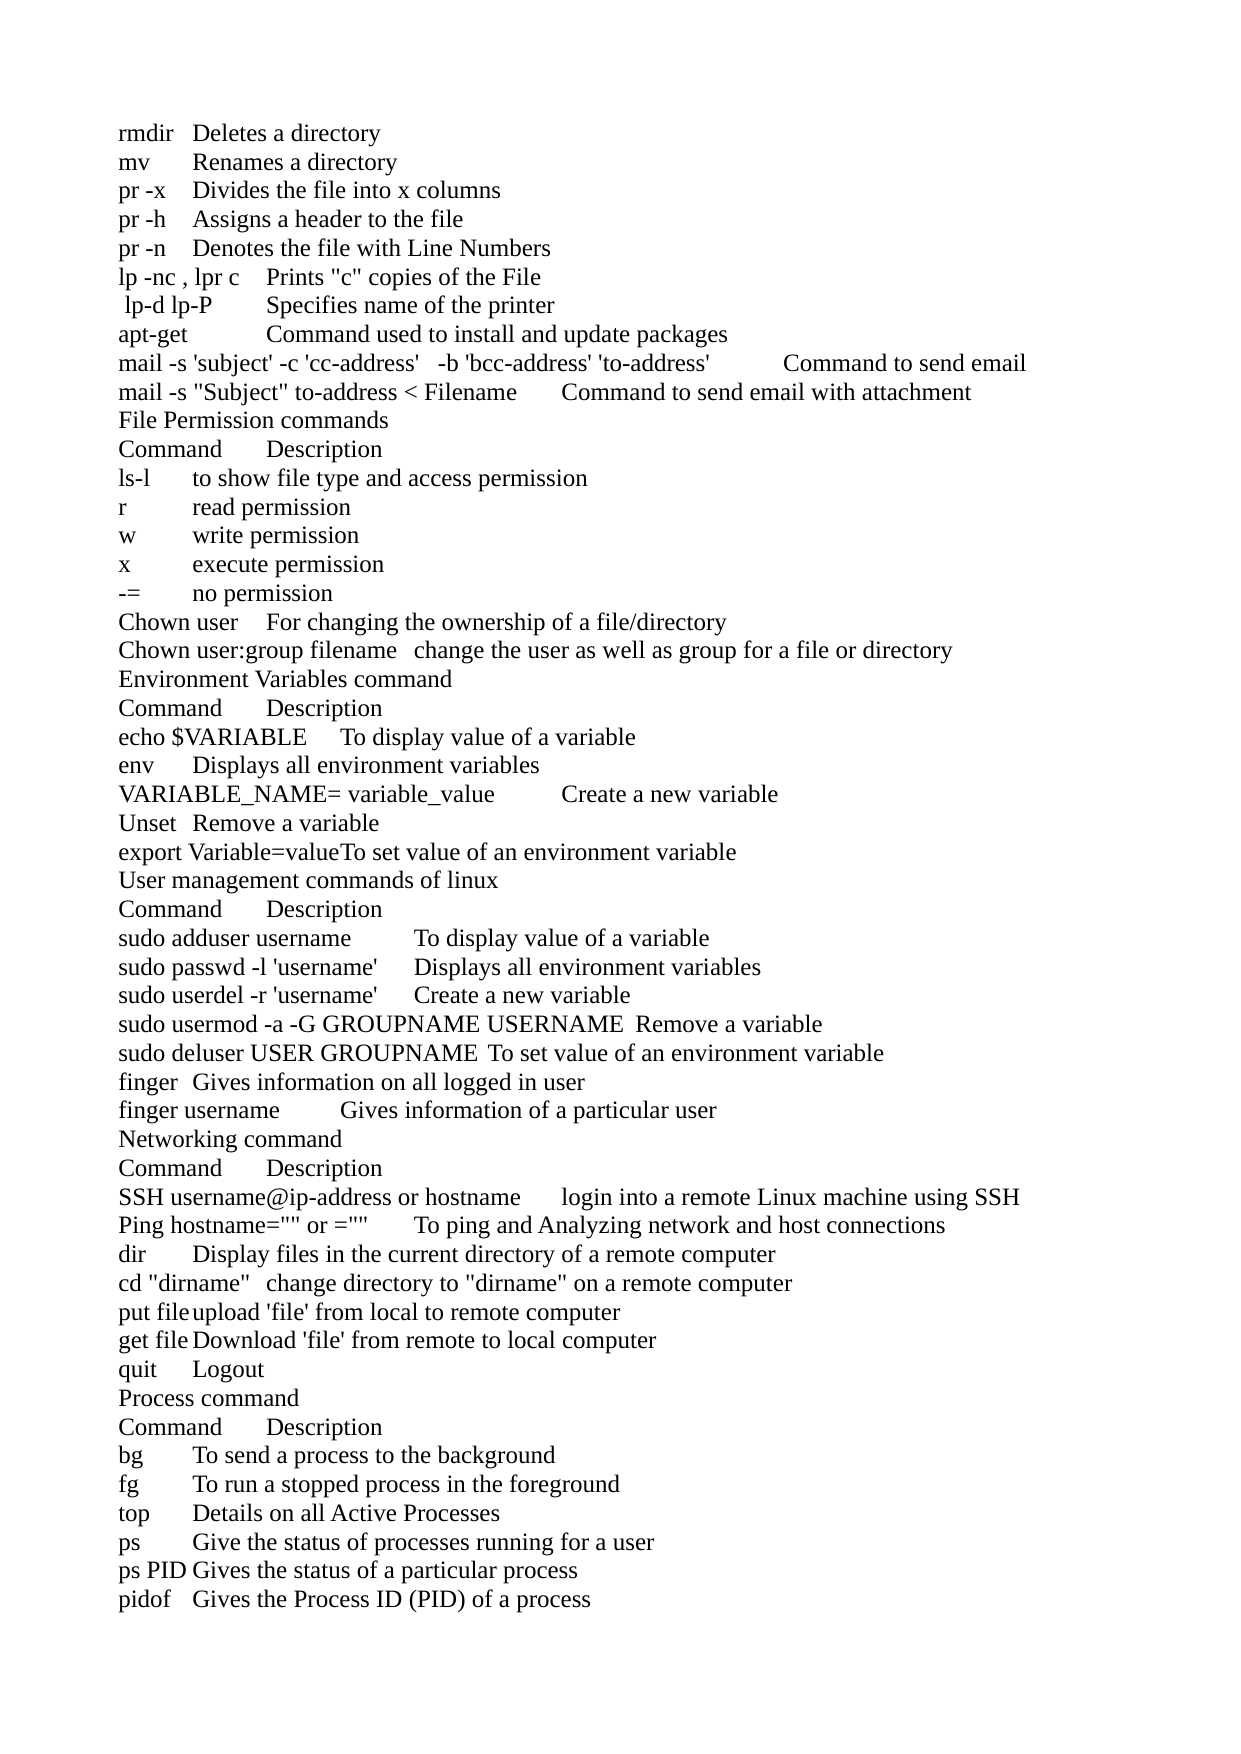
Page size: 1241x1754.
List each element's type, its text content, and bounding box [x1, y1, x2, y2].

text ls-l to show file type and access permission [118, 463, 1122, 492]
text sudo passwd -l 'username' Displays all environment variables [118, 952, 1122, 981]
text User management commands of linux [118, 866, 1122, 894]
text x execute permission [118, 549, 1122, 578]
text put file upload 'file' from local to remote computer [118, 1297, 1122, 1326]
text ps Give the status of processes running for a user [118, 1527, 1122, 1556]
text lp-d lp-P Specifies name of the printer [118, 291, 1122, 319]
text top Details on all Active Processes [118, 1498, 1122, 1527]
text sudo adduser username To display value of a variable [118, 923, 1122, 952]
text pidof Gives the Process ID (PID) of a process [118, 1584, 1122, 1613]
text Chown user For changing the ownership of a file/directory [118, 607, 1122, 636]
text Command Description [118, 894, 1122, 923]
text lp -nc , lpr c Prints "c" copies of the File [118, 262, 1122, 291]
text Process command [118, 1383, 1122, 1412]
text Command Description [118, 1412, 1122, 1441]
text rmdir Deletes a directory [118, 118, 1122, 147]
text Command Description [118, 1153, 1122, 1182]
text -= no permission [118, 578, 1122, 607]
text echo $VARIABLE To display value of a variable [118, 722, 1122, 751]
text mv Renames a directory [118, 147, 1122, 176]
text cd "dirname" change directory to "dirname" on a remote computer [118, 1268, 1122, 1297]
text Environment Variables command [118, 664, 1122, 693]
text SSH username@ip-address or hostname login into a remote Linux machine using SSH [118, 1182, 1122, 1211]
text Command Description [118, 693, 1122, 722]
text ps PID Gives the status of a particular process [118, 1556, 1122, 1584]
text mail -s "Subject" to-address < Filename Command to send email with attachment [118, 377, 1122, 406]
text pr -h Assigns a header to the file [118, 204, 1122, 233]
text VARIABLE_NAME= variable_value Create a new variable [118, 779, 1122, 808]
text mail -s 'subject' -c 'cc-address' -b 'bcc-address' 'to-address' Command to send email [118, 348, 1122, 377]
text Command Description [118, 434, 1122, 463]
text finger username Gives information of a particular user [118, 1096, 1122, 1124]
text File Permission commands [118, 406, 1122, 434]
text sudo deluser USER GROUPNAME To set value of an environment variable [118, 1038, 1122, 1067]
text r read permission [118, 492, 1122, 521]
text w write permission [118, 521, 1122, 549]
text bg To send a process to the background [118, 1441, 1122, 1469]
text apt-get Command used to install and update packages [118, 319, 1122, 348]
text Ping hostname="" or ="" To ping and Analyzing network and host connections [118, 1211, 1122, 1239]
text quit Logout [118, 1354, 1122, 1383]
text pr -x Divides the file into x columns [118, 176, 1122, 204]
text Networking command [118, 1124, 1122, 1153]
text env Displays all environment variables [118, 751, 1122, 779]
text fg To run a stopped process in the foreground [118, 1469, 1122, 1498]
text Unset Remove a variable [118, 808, 1122, 837]
text dir Display files in the current directory of a remote computer [118, 1239, 1122, 1268]
text get file Download 'file' from remote to local computer [118, 1326, 1122, 1354]
text Chown user:group filename change the user as well as group for a file or directory [118, 636, 1122, 664]
text sudo userdel -r 'username' Create a new variable [118, 981, 1122, 1009]
text export Variable=value To set value of an environment variable [118, 837, 1122, 866]
text sudo usermod -a -G GROUPNAME USERNAME Remove a variable [118, 1009, 1122, 1038]
text finger Gives information on all logged in user [118, 1067, 1122, 1096]
text pr -n Denotes the file with Line Numbers [118, 233, 1122, 262]
